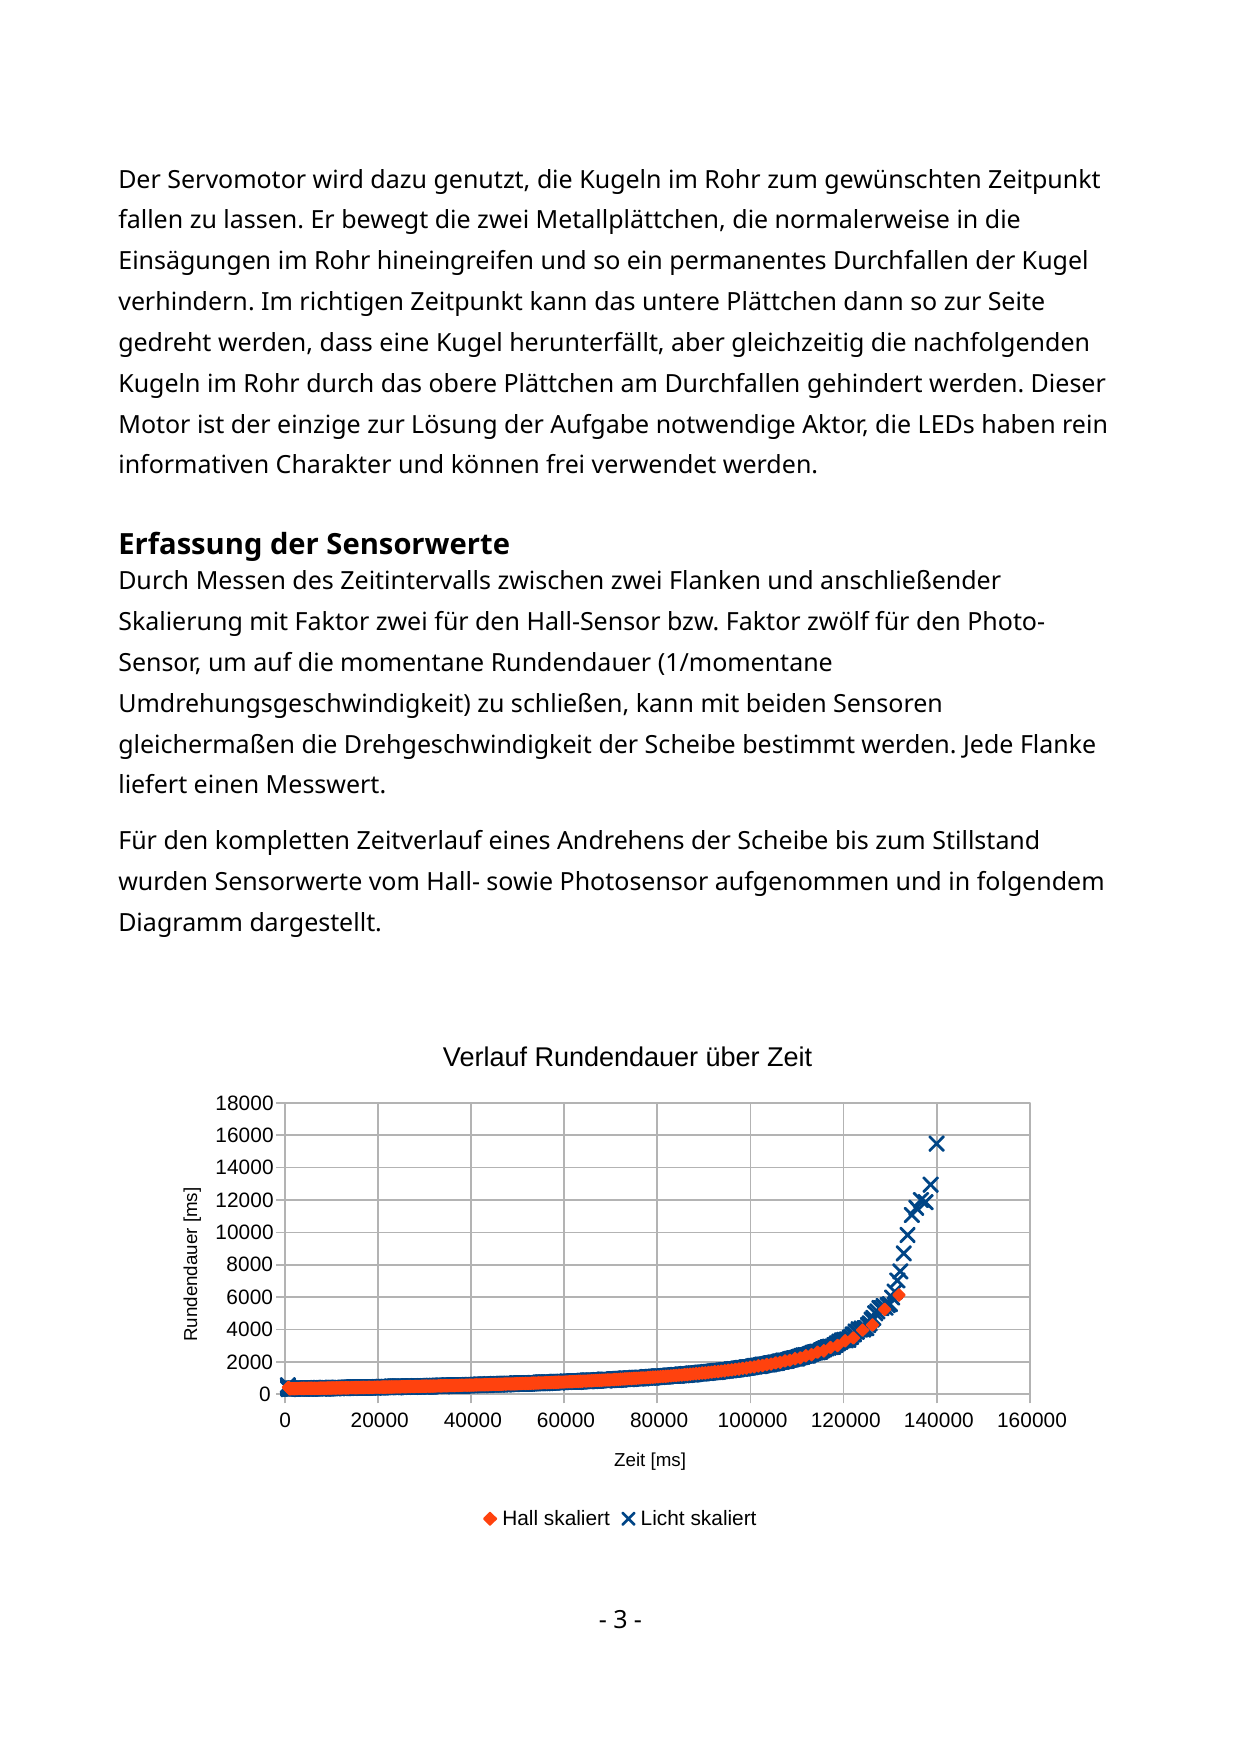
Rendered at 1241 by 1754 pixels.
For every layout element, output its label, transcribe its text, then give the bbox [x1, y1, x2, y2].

text Für den kompletten Zeitverlauf eines Andrehens der Scheibe bis zum Stillstand wurden Sensorwerte vom Hall- sowie Photosensor aufgenommen und in folgendem Diagramm dargestellt. [118, 823, 1122, 938]
subtitle Erfassung der Sensorwerte [118, 523, 1122, 563]
text Der Servomotor wird dazu genutzt, die Kugeln im Rohr zum gewünschten Zeitpunkt fallen zu lassen. Er bewegt die zwei Metallplättchen, die normalerweise in die Einsägungen im Rohr hineingreifen und so ein permanentes Durchfallen der Kugel verhindern. Im richtigen Zeitpunkt kann das untere Plättchen dann so zur Seite gedreht werden, dass eine Kugel herunterfällt, aber gleichzeitig die nachfolgenden Kugeln im Rohr durch das obere Plättchen am Durchfallen gehindert werden. Dieser Motor ist der einzige zur Lösung der Aufgabe notwendige Aktor, die LEDs haben rein informativen Charakter und können frei verwendet werden. [118, 161, 1122, 481]
text Durch Messen des Zeitintervalls zwischen zwei Flanken und anschließender Skalierung mit Faktor zwei für den Hall-Sensor bzw. Faktor zwölf für den Photo-Sensor, um auf die momentane Rundendauer (1/momentane Umdrehungsgeschwindigkeit) zu schließen, kann mit beiden Sensoren gleichermaßen die Drehgeschwindigkeit der Scheibe bestimmt werden. Jede Flanke liefert einen Messwert. [118, 563, 1122, 801]
